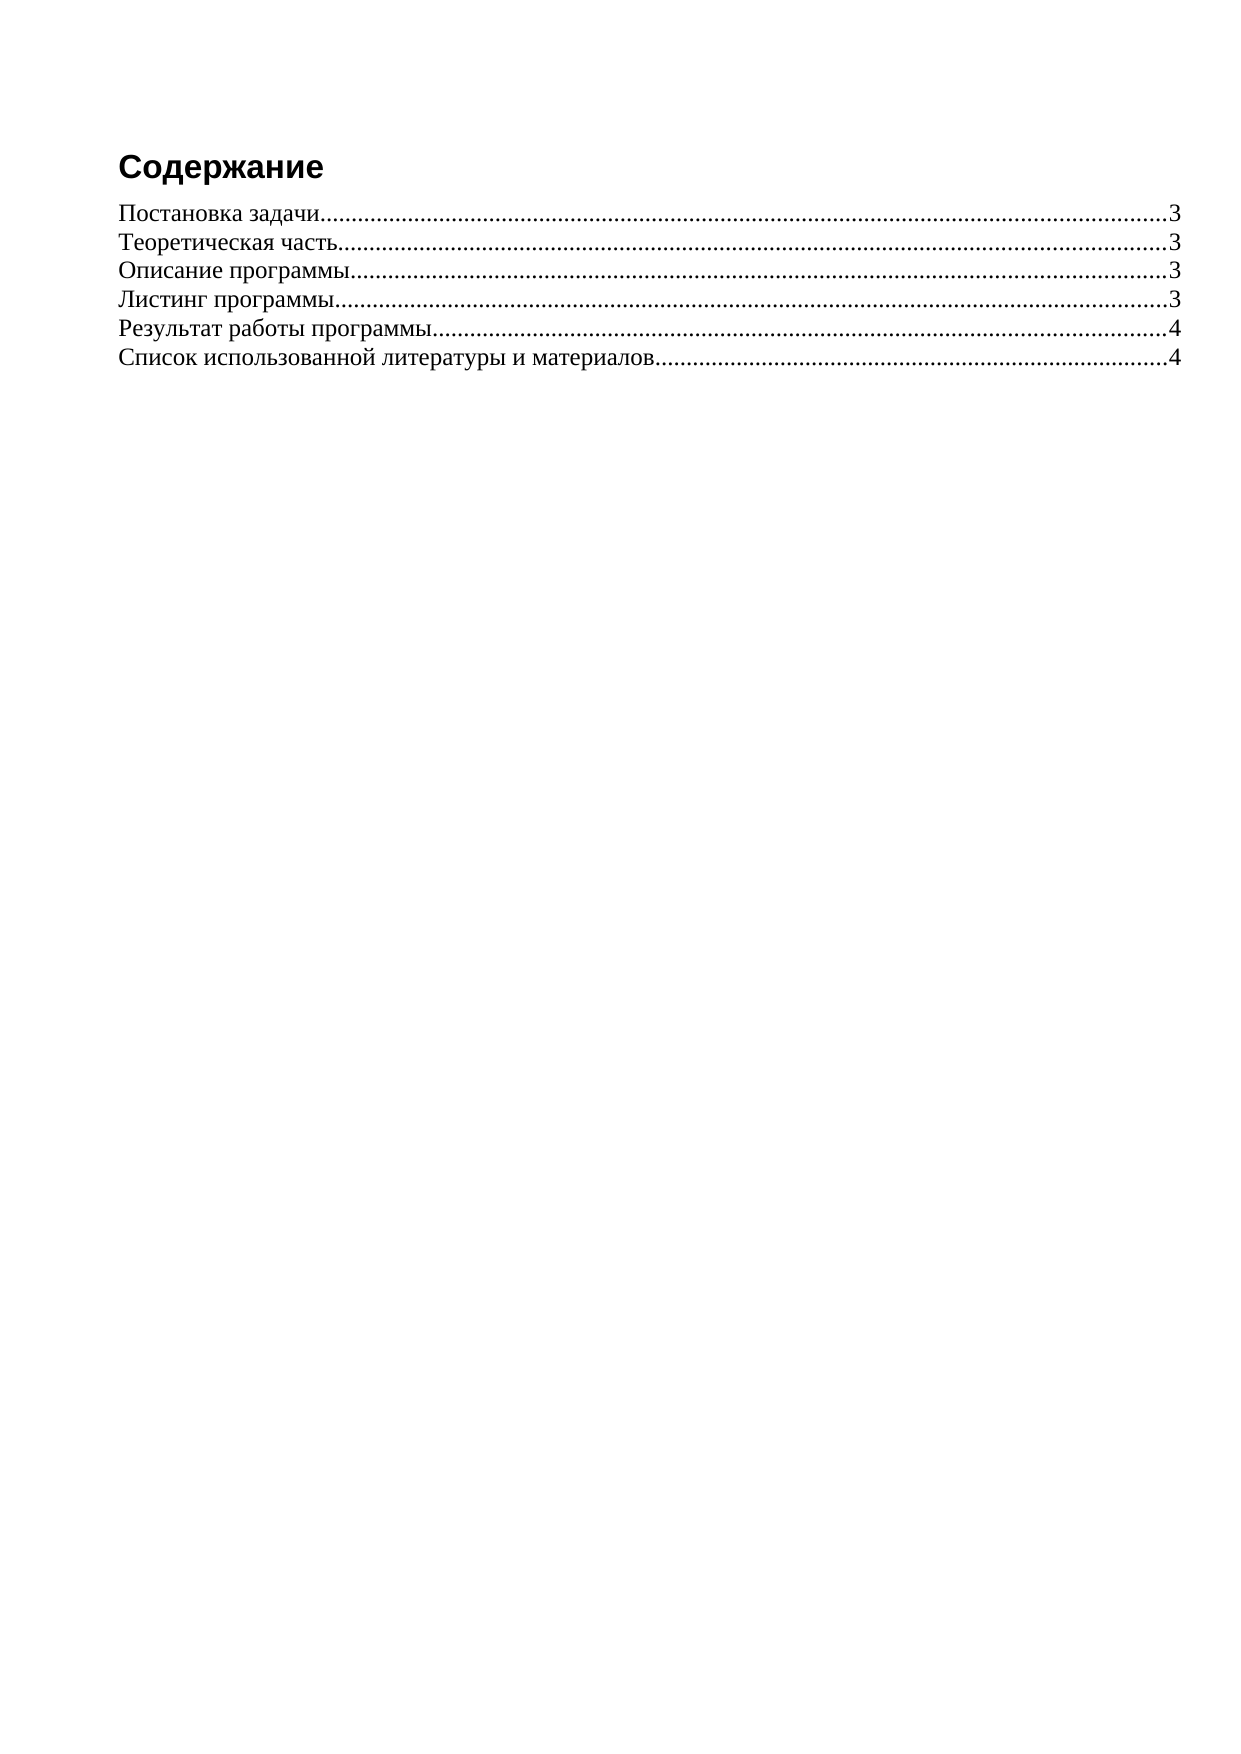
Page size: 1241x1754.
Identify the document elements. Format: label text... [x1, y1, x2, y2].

text Описание программы 3 [118, 256, 1181, 284]
text Листинг программы 3 [118, 284, 1181, 313]
subtitle Содержание [118, 147, 1181, 186]
text Теоретическая часть 3 [118, 227, 1181, 256]
text Список использованной литературы и материалов 4 [118, 342, 1181, 371]
text Результат работы программы 4 [118, 313, 1181, 342]
text Постановка задачи 3 [118, 198, 1181, 227]
